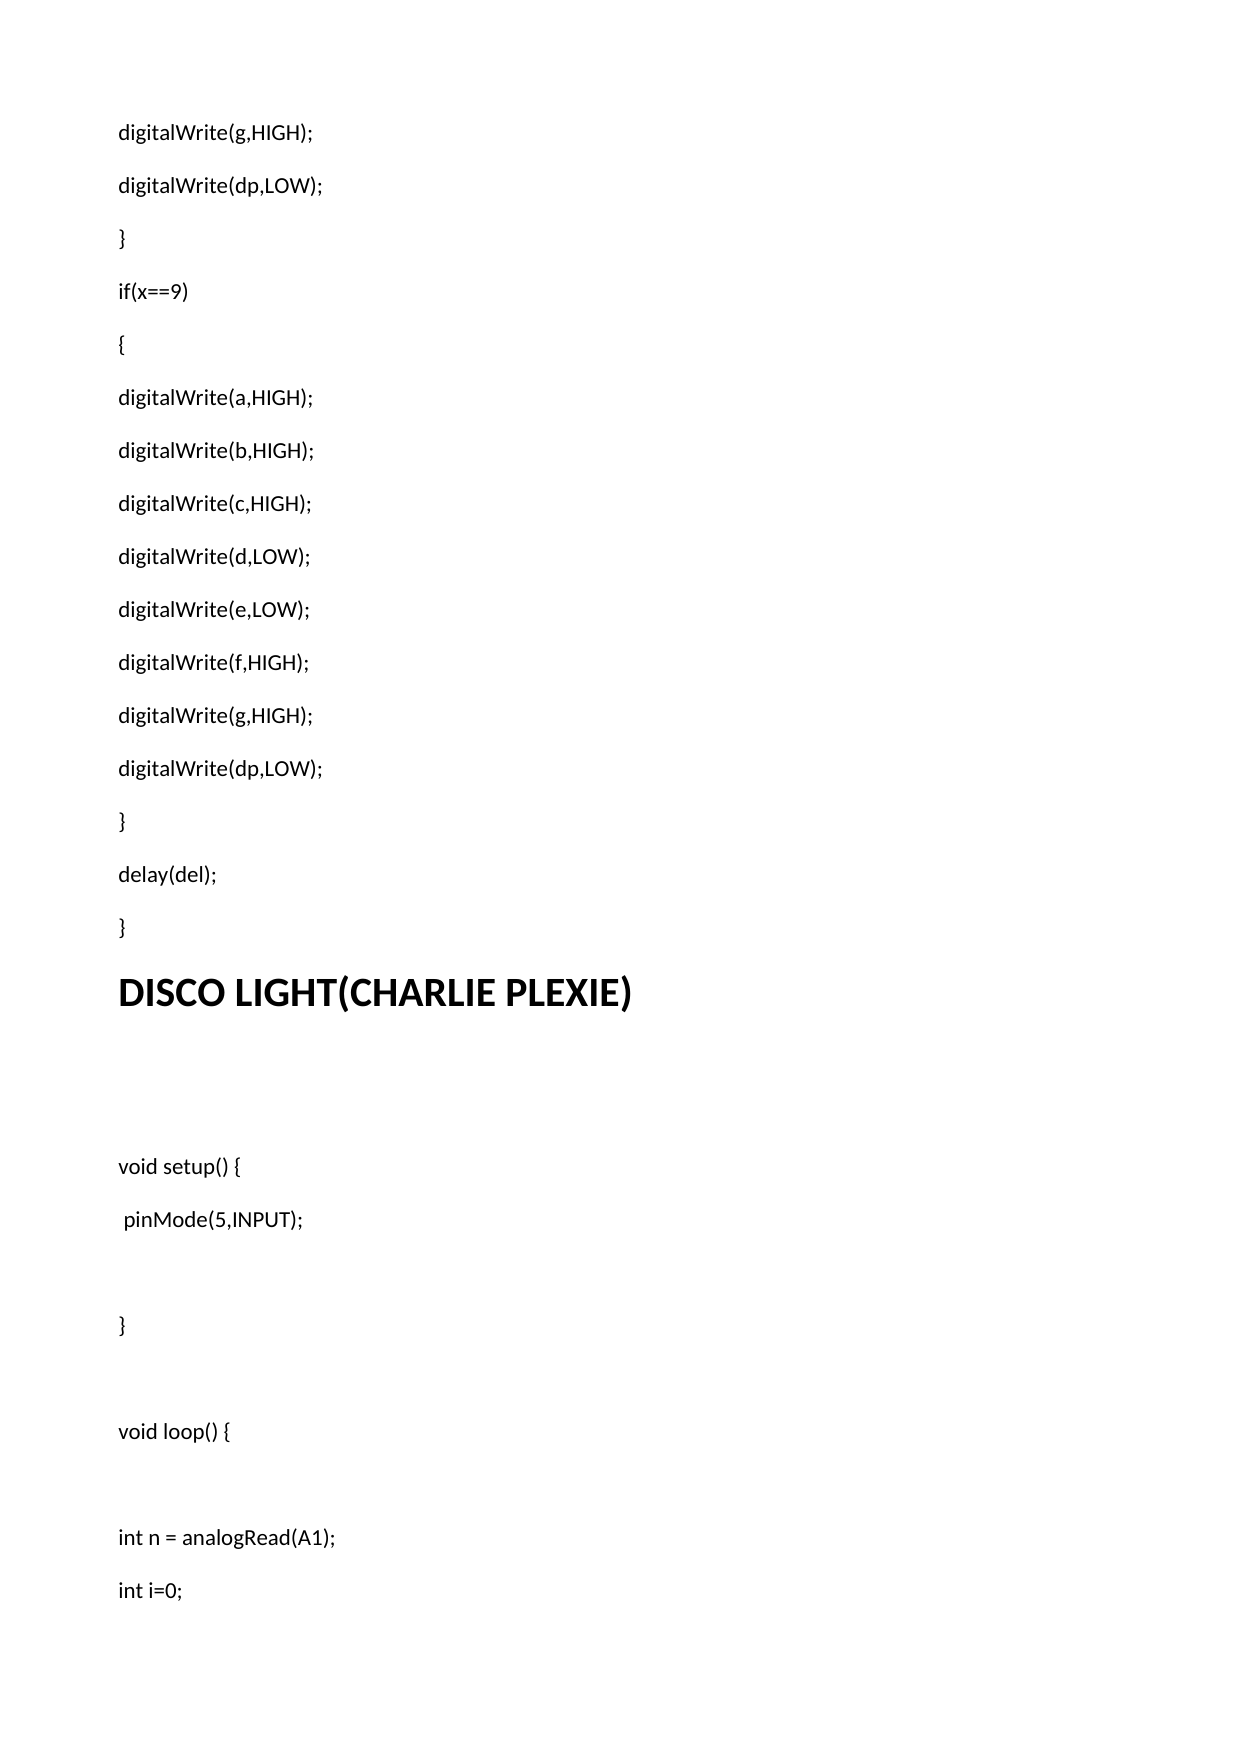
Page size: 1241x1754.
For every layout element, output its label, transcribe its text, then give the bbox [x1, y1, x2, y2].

text digitalWrite(dp,LOW); [118, 171, 1122, 199]
text digitalWrite(b,HIGH); [118, 436, 1122, 464]
text } [118, 1311, 1122, 1339]
text } [118, 807, 1122, 835]
text void setup() { [118, 1152, 1122, 1180]
text digitalWrite(g,HIGH); [118, 118, 1122, 146]
text int n = analogRead(A1); [118, 1523, 1122, 1551]
text int i=0; [118, 1576, 1122, 1604]
text digitalWrite(g,HIGH); [118, 701, 1122, 729]
text pinMode(5,INPUT); [118, 1205, 1122, 1233]
text digitalWrite(c,HIGH); [118, 489, 1122, 517]
text if(x==9) [118, 277, 1122, 305]
text { [118, 330, 1122, 358]
text digitalWrite(f,HIGH); [118, 648, 1122, 676]
text digitalWrite(a,HIGH); [118, 383, 1122, 411]
text DISCO LIGHT(CHARLIE PLEXIE) [118, 966, 1122, 1017]
text } [118, 913, 1122, 941]
text digitalWrite(d,LOW); [118, 542, 1122, 570]
text digitalWrite(dp,LOW); [118, 754, 1122, 782]
text void loop() { [118, 1417, 1122, 1445]
text digitalWrite(e,LOW); [118, 595, 1122, 623]
text } [118, 224, 1122, 252]
text delay(del); [118, 860, 1122, 888]
